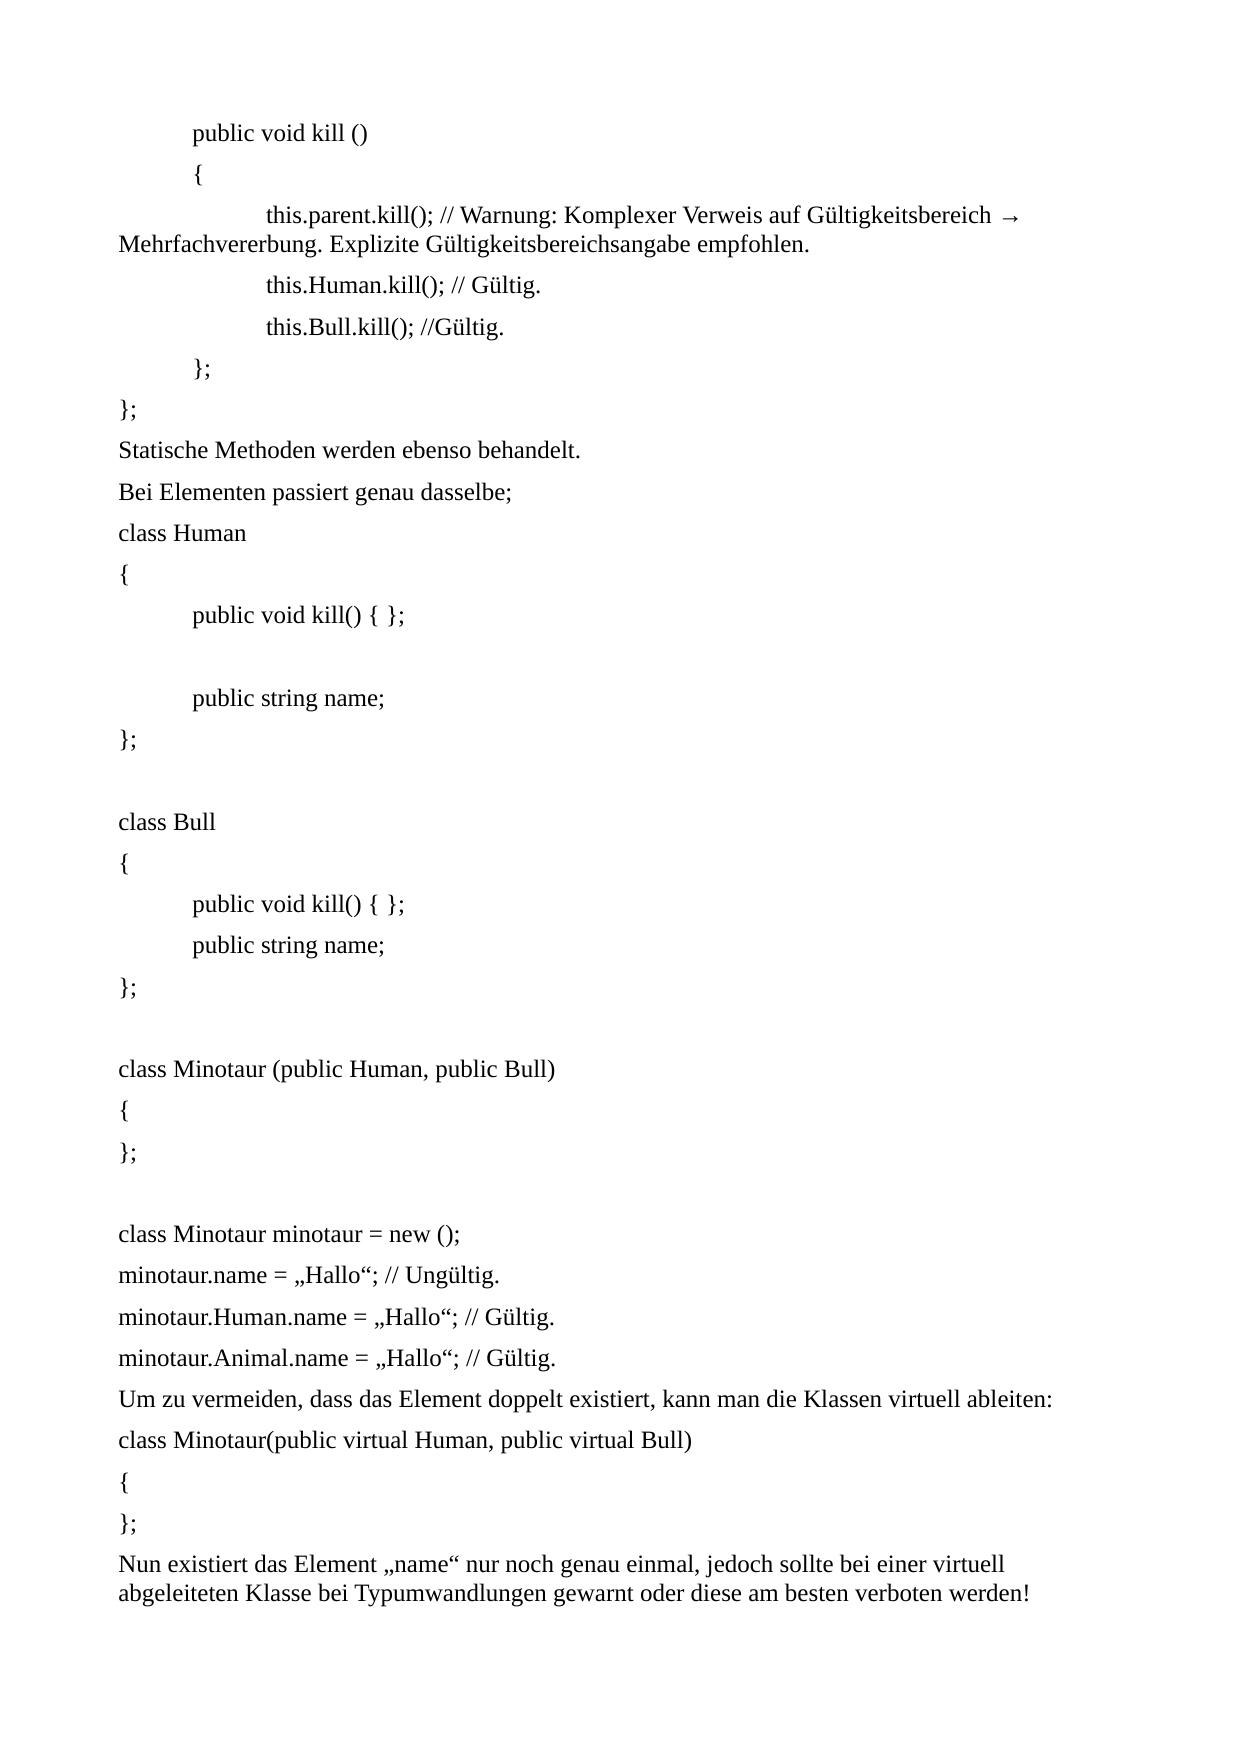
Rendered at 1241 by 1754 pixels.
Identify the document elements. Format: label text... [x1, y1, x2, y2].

text { [118, 1096, 1122, 1124]
text public void kill() { }; [118, 889, 1122, 918]
text public string name; [118, 931, 1122, 959]
text }; [118, 1137, 1122, 1166]
text this.Bull.kill(); //Gültig. [118, 312, 1122, 341]
text }; [118, 394, 1122, 423]
text minotaur.name = „Hallo“; // Ungültig. [118, 1261, 1122, 1289]
text class Bull [118, 807, 1122, 836]
text class Minotaur (public Human, public Bull) [118, 1054, 1122, 1083]
text Bei Elementen passiert genau dasselbe; [118, 477, 1122, 506]
text Statische Methoden werden ebenso behandelt. [118, 436, 1122, 464]
text minotaur.Human.name = „Hallo“; // Gültig. [118, 1302, 1122, 1331]
text Nun existiert das Element „name“ nur noch genau einmal, jedoch sollte bei einer virtuell abgeleiteten Klasse bei Typumwandlungen gewarnt oder diese am besten verboten werden! [118, 1549, 1122, 1607]
text }; [118, 353, 1122, 382]
text public string name; [118, 683, 1122, 712]
text class Minotaur(public virtual Human, public virtual Bull) [118, 1426, 1122, 1454]
text }; [118, 1508, 1122, 1537]
text }; [118, 972, 1122, 1001]
text class Minotaur minotaur = new (); [118, 1219, 1122, 1248]
text public void kill() { }; [118, 601, 1122, 629]
text { [118, 848, 1122, 877]
text public void kill () [118, 118, 1122, 147]
text minotaur.Animal.name = „Hallo“; // Gültig. [118, 1343, 1122, 1372]
text { [118, 1467, 1122, 1496]
text { [118, 159, 1122, 188]
text this.parent.kill(); // Warnung: Komplexer Verweis auf Gültigkeitsbereich → Mehrfachvererbung. Explizite Gültigkeitsbereichsangabe empfohlen. [118, 201, 1122, 258]
text }; [118, 724, 1122, 753]
text this.Human.kill(); // Gültig. [118, 271, 1122, 299]
text class Human [118, 518, 1122, 547]
text Um zu vermeiden, dass das Element doppelt existiert, kann man die Klassen virtuell ableiten: [118, 1384, 1122, 1413]
text { [118, 559, 1122, 588]
